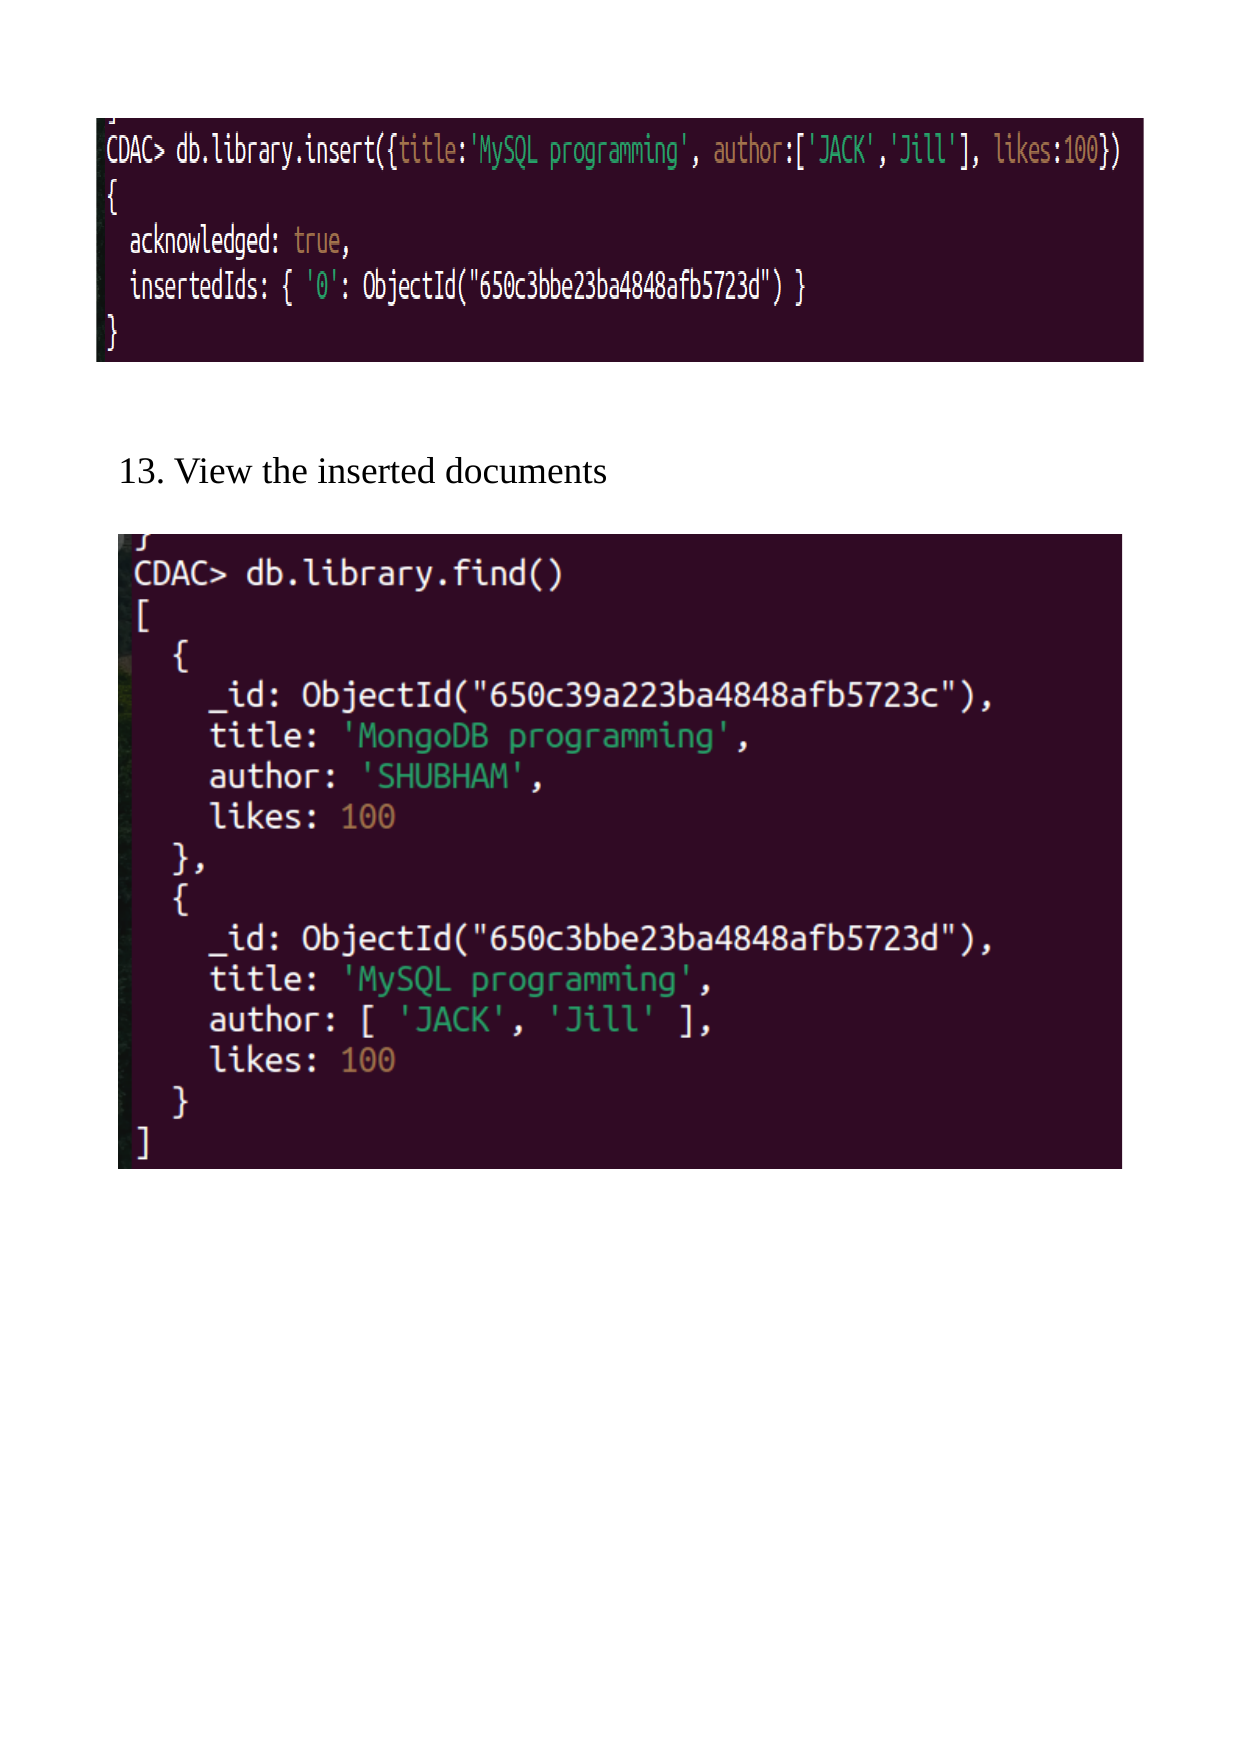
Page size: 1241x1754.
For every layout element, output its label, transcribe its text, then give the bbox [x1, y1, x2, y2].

picture [96, 118, 1144, 362]
text 13. View the inserted documents [118, 448, 1122, 491]
picture [118, 534, 1123, 1169]
